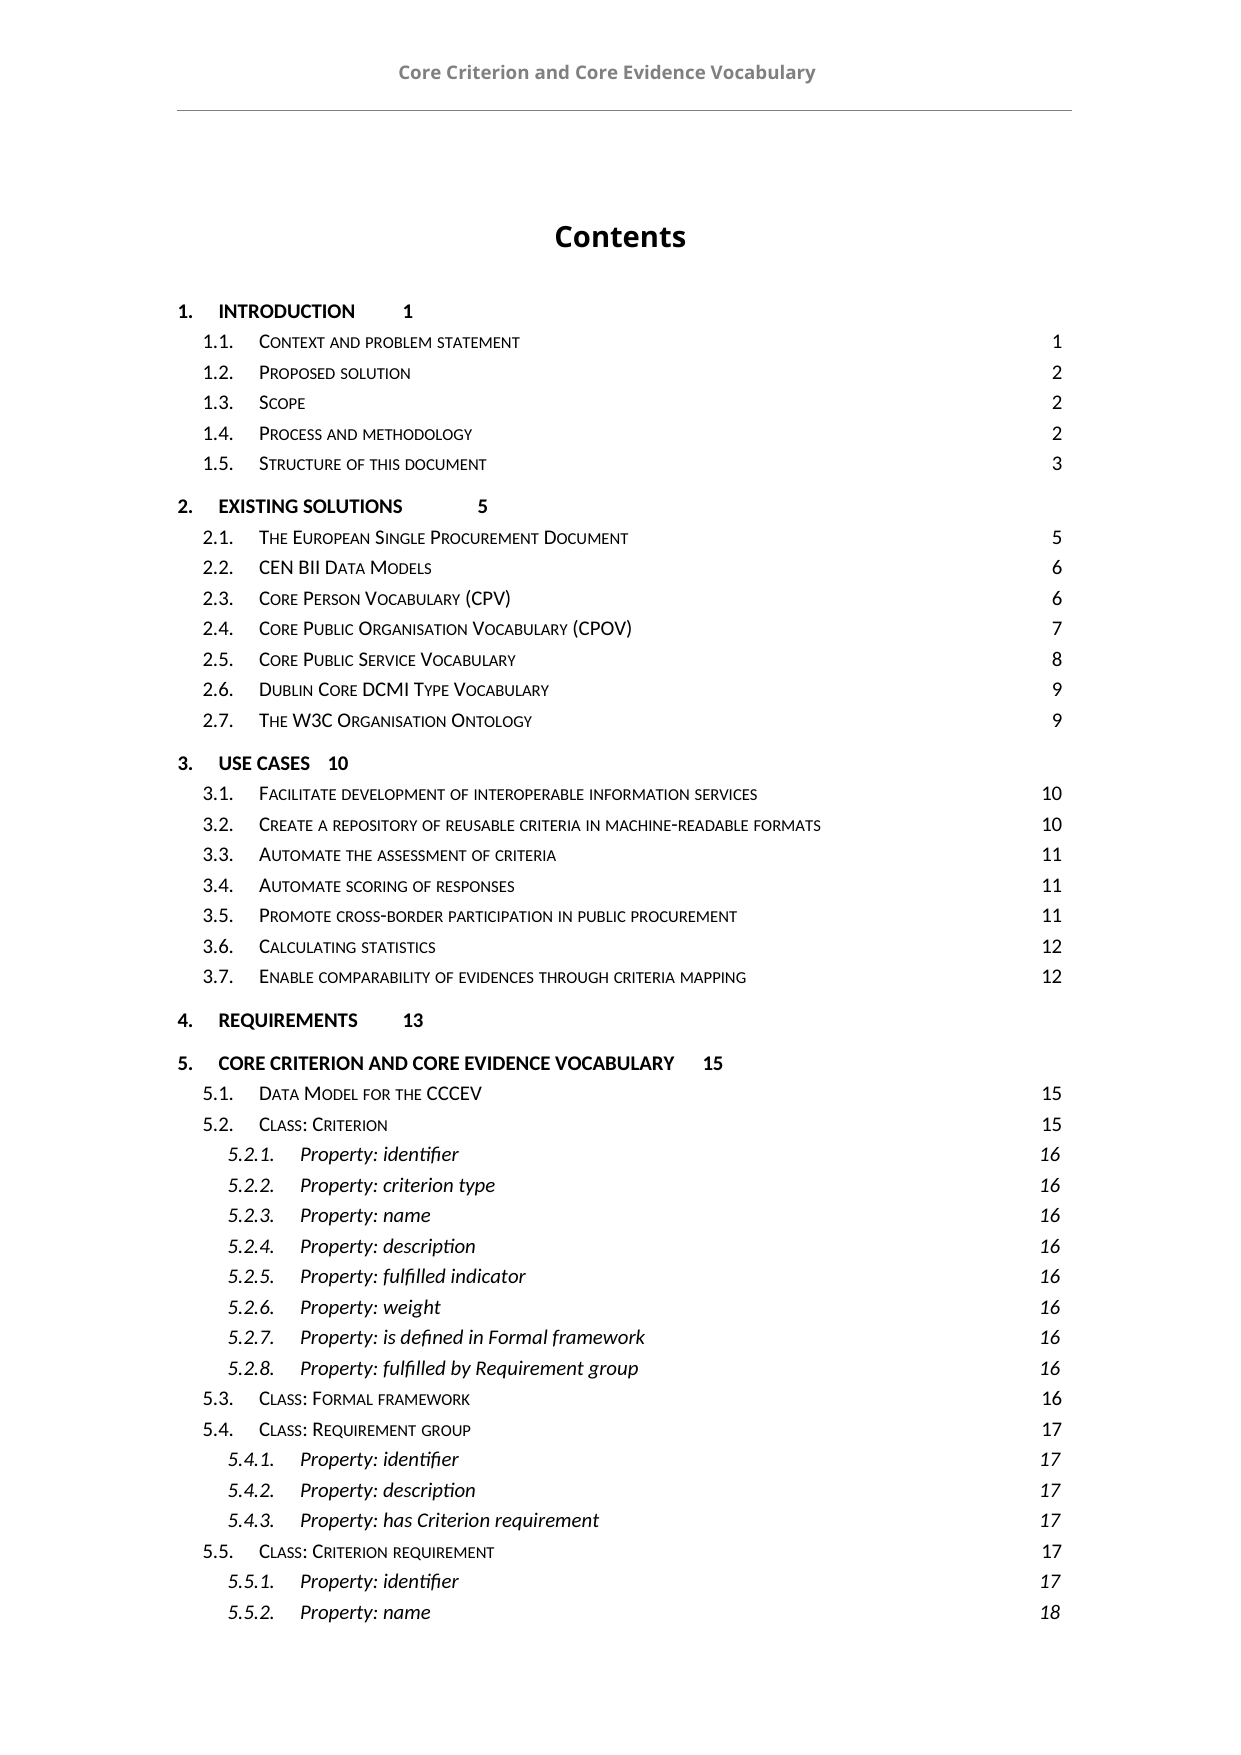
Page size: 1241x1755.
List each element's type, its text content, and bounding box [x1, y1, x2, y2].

text 5.5.1. Property: identifier 17 [227, 1564, 1063, 1595]
text 5.2.3. Property: name 16 [227, 1198, 1063, 1229]
text 5.2.1. Property: identifier 16 [227, 1137, 1063, 1168]
text 2.7. The W3C Organisation Ontology 9 [202, 703, 1063, 733]
subtitle Contents [177, 217, 1063, 256]
text 2.1. The European Single Procurement Document 5 [202, 520, 1063, 550]
text 5.5.2. Property: name 18 [227, 1595, 1063, 1626]
text 5.3. Class: Formal framework 16 [202, 1381, 1063, 1412]
text 2.2. CEN BII Data Models 6 [202, 550, 1063, 581]
text 1.4. Process and methodology 2 [202, 416, 1063, 446]
text 2.6. Dublin Core DCMI Type Vocabulary 9 [202, 672, 1063, 703]
text 5.4. Class: Requirement group 17 [202, 1412, 1063, 1442]
text 4. Requirements 13 [177, 1003, 1063, 1033]
text 5.5. Class: Criterion requirement 17 [202, 1534, 1063, 1564]
text 1.3. Scope 2 [202, 385, 1063, 416]
text 3.1. Facilitate development of interoperable information services 10 [202, 777, 1063, 807]
text 5.2.4. Property: description 16 [227, 1229, 1063, 1259]
text 1.5. Structure of this document 3 [202, 446, 1063, 477]
text 2.5. Core Public Service Vocabulary 8 [202, 642, 1063, 672]
text 5. Core Criterion and Core Evidence Vocabulary 15 [177, 1046, 1063, 1076]
text 1.1. Context and problem statement 1 [202, 324, 1063, 355]
text 3.7. Enable comparability of evidences through criteria mapping 12 [202, 960, 1063, 990]
text 2. Existing solutions 5 [177, 489, 1063, 520]
text 5.4.1. Property: identifier 17 [227, 1442, 1063, 1473]
text 3.4. Automate scoring of responses 11 [202, 868, 1063, 899]
text 5.4.2. Property: description 17 [227, 1473, 1063, 1503]
text 5.2.2. Property: criterion type 16 [227, 1168, 1063, 1198]
text 5.2.6. Property: weight 16 [227, 1290, 1063, 1320]
text 3.3. Automate the assessment of criteria 11 [202, 838, 1063, 868]
text 3. Use cases 10 [177, 746, 1063, 777]
text 3.2. Create a repository of reusable criteria in machine-readable formats 10 [202, 807, 1063, 838]
text 5.2.5. Property: fulfilled indicator 16 [227, 1259, 1063, 1290]
text 5.1. Data Model for the CCCEV 15 [202, 1076, 1063, 1107]
text 3.6. Calculating statistics 12 [202, 929, 1063, 960]
text 2.3. Core Person Vocabulary (CPV) 6 [202, 581, 1063, 611]
text 1.2. Proposed solution 2 [202, 355, 1063, 385]
text 5.2. Class: Criterion 15 [202, 1107, 1063, 1137]
text 3.5. Promote cross-border participation in public procurement 11 [202, 899, 1063, 929]
text 2.4. Core Public Organisation Vocabulary (CPOV) 7 [202, 611, 1063, 642]
text 5.4.3. Property: has Criterion requirement 17 [227, 1503, 1063, 1534]
text 5.2.8. Property: fulfilled by Requirement group 16 [227, 1351, 1063, 1381]
text 1. Introduction 1 [177, 294, 1063, 324]
text 5.2.7. Property: is defined in Formal framework 16 [227, 1320, 1063, 1351]
